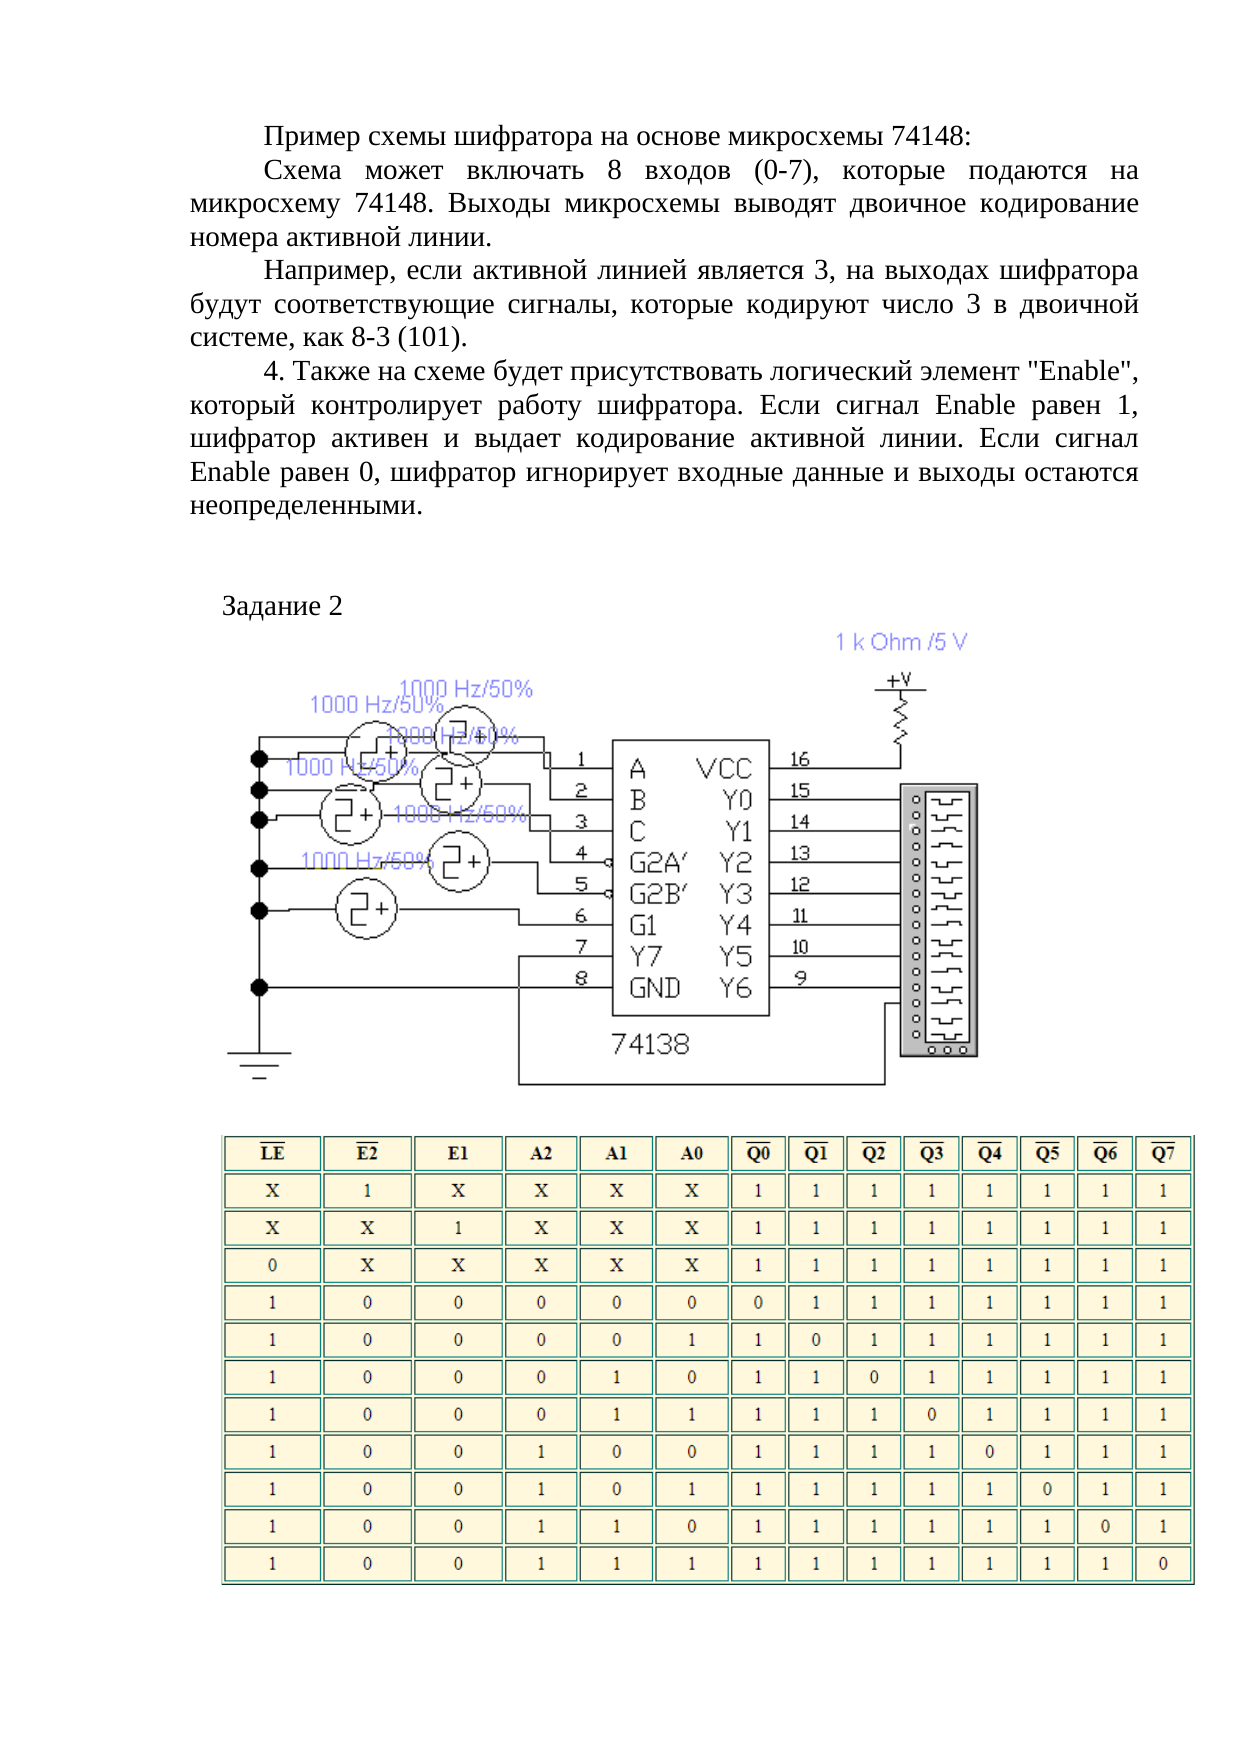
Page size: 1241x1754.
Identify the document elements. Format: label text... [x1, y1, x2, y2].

text Пример схемы шифратора на основе микросхемы 74148: [189, 118, 1140, 152]
picture [221, 626, 982, 1093]
text Схема может включать 8 входов (0-7), которые подаются на микросхему 74148. Выходы микросхемы выводят двоичное кодирование номера активной линии. [189, 152, 1140, 252]
text Задание 2 [177, 588, 1152, 622]
text Например, если активной линией является 3, на выходах шифратора будут соответствующие сигналы, которые кодируют число 3 в двоичной системе, как 8-3 (101). [189, 252, 1140, 353]
text 4. Также на схеме будет присутствовать логический элемент "Enable", который контролирует работу шифратора. Если сигнал Enable равен 1, шифратор активен и выдает кодирование активной линии. Если сигнал Enable равен 0, шифратор игнорирует входные данные и выходы остаются неопределенными. [189, 353, 1140, 521]
picture [221, 1135, 1196, 1585]
